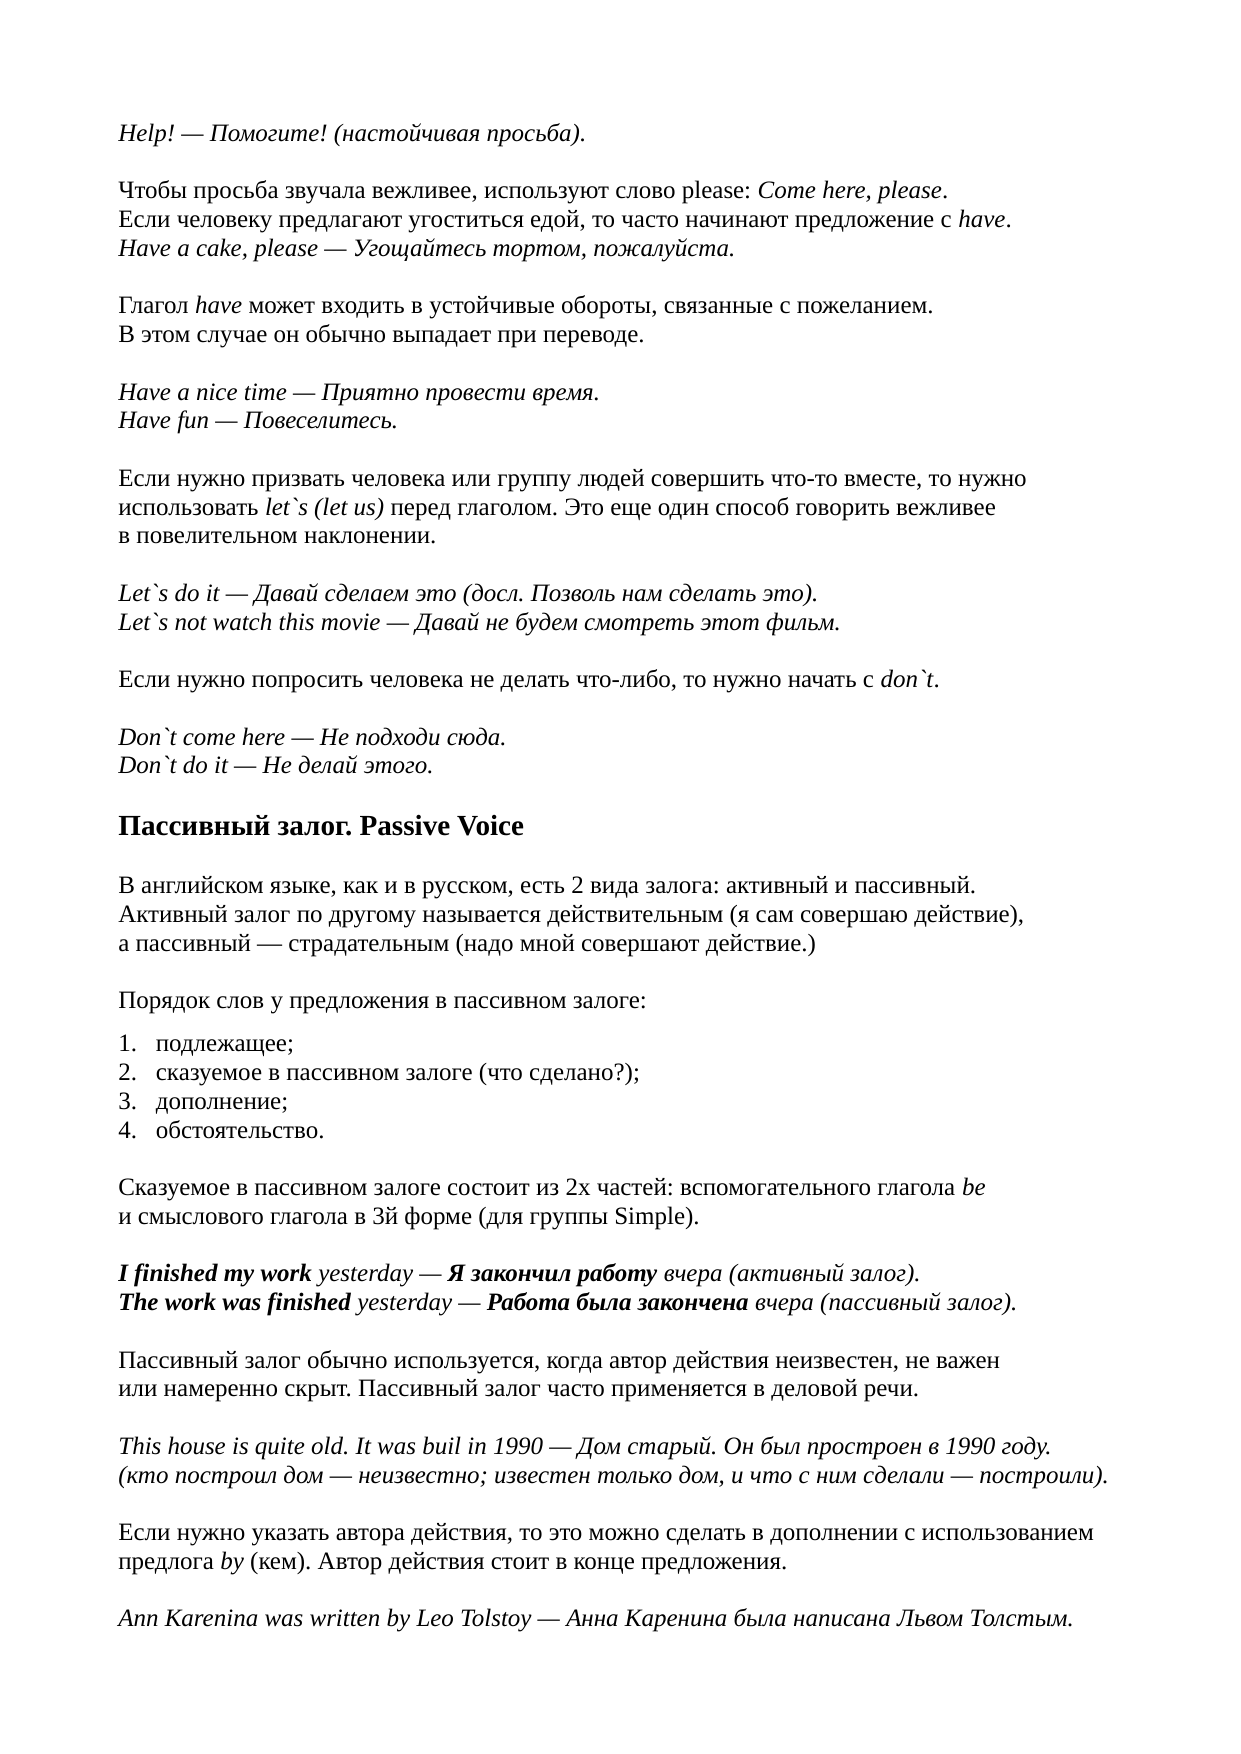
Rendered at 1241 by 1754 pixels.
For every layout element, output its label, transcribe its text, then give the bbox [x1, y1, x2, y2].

text Help! — Помогите! (настойчивая просьба). [118, 118, 1122, 147]
text Чтобы просьба звучала вежливее, используют слово please: Come here, please. [118, 176, 1122, 204]
text (кто построил дом — неизвестно; известен только дом, и что с ним сделали — построили). [118, 1460, 1122, 1488]
text в повелительном наклонении. [118, 521, 1122, 549]
list сказуемое в пассивном залоге (что сделано?); [118, 1057, 1122, 1086]
text или намеренно скрыт. Пассивный залог часто применяется в деловой речи. [118, 1373, 1122, 1402]
text а пассивный — страдательным (надо мной совершают действие.) [118, 928, 1122, 957]
text Don`t come here — Не подходи сюда. [118, 722, 1122, 751]
text Сказуемое в пассивном залоге состоит из 2х частей: вспомогательного глагола be [118, 1172, 1122, 1201]
text Глагол have может входить в устойчивые обороты, связанные с пожеланием. [118, 291, 1122, 319]
text Если нужно попросить человека не делать что-либо, то нужно начать с don`t. [118, 664, 1122, 693]
text Ann Karenina was written by Leo Tolstoy — Анна Каренина была написана Львом Толстым. [118, 1603, 1122, 1632]
text Порядок слов у предложения в пассивном залоге: [118, 985, 1122, 1014]
list дополнение; [118, 1086, 1122, 1115]
text Don`t do it — Не делай этого. [118, 751, 1122, 779]
list подлежащее; [118, 1028, 1122, 1057]
text Пассивный залог. Passive Voice [118, 808, 1122, 842]
text Let`s do it — Давай сделаем это (досл. Позволь нам сделать это). [118, 578, 1122, 607]
text This house is quite old. It was buil in 1990 — Дом старый. Он был простроен в 1990 году. [118, 1431, 1122, 1460]
text и смыслового глагола в 3й форме (для группы Simple). [118, 1201, 1122, 1230]
text Have a nice time — Приятно провести время. [118, 377, 1122, 406]
text The work was finished yesterday — Работа была закончена вчера (пассивный залог). [118, 1287, 1122, 1316]
text Пассивный залог обычно используется, когда автор действия неизвестен, не важен [118, 1345, 1122, 1373]
text Have fun — Повеселитесь. [118, 406, 1122, 434]
list обстоятельство. [118, 1115, 1122, 1143]
text Have a cake, please — Угощайтесь тортом, пожалуйста. [118, 233, 1122, 262]
text В английском языке, как и в русском, есть 2 вида залога: активный и пассивный. [118, 870, 1122, 899]
text Let`s not watch this movie — Давай не будем смотреть этот фильм. [118, 607, 1122, 636]
text В этом случае он обычно выпадает при переводе. [118, 319, 1122, 348]
text Если нужно указать автора действия, то это можно сделать в дополнении с использованием предлога by (кем). Автор действия стоит в конце предложения. [118, 1517, 1122, 1575]
text I finished my work yesterday — Я закончил работу вчера (активный залог). [118, 1258, 1122, 1287]
text Если человеку предлагают угоститься едой, то часто начинают предложение с have. [118, 204, 1122, 233]
text Если нужно призвать человека или группу людей совершить что-то вместе, то нужно использовать let`s (let us) перед глаголом. Это еще один способ говорить вежливее [118, 463, 1122, 521]
text Активный залог по другому называется действительным (я сам совершаю действие), [118, 899, 1122, 928]
